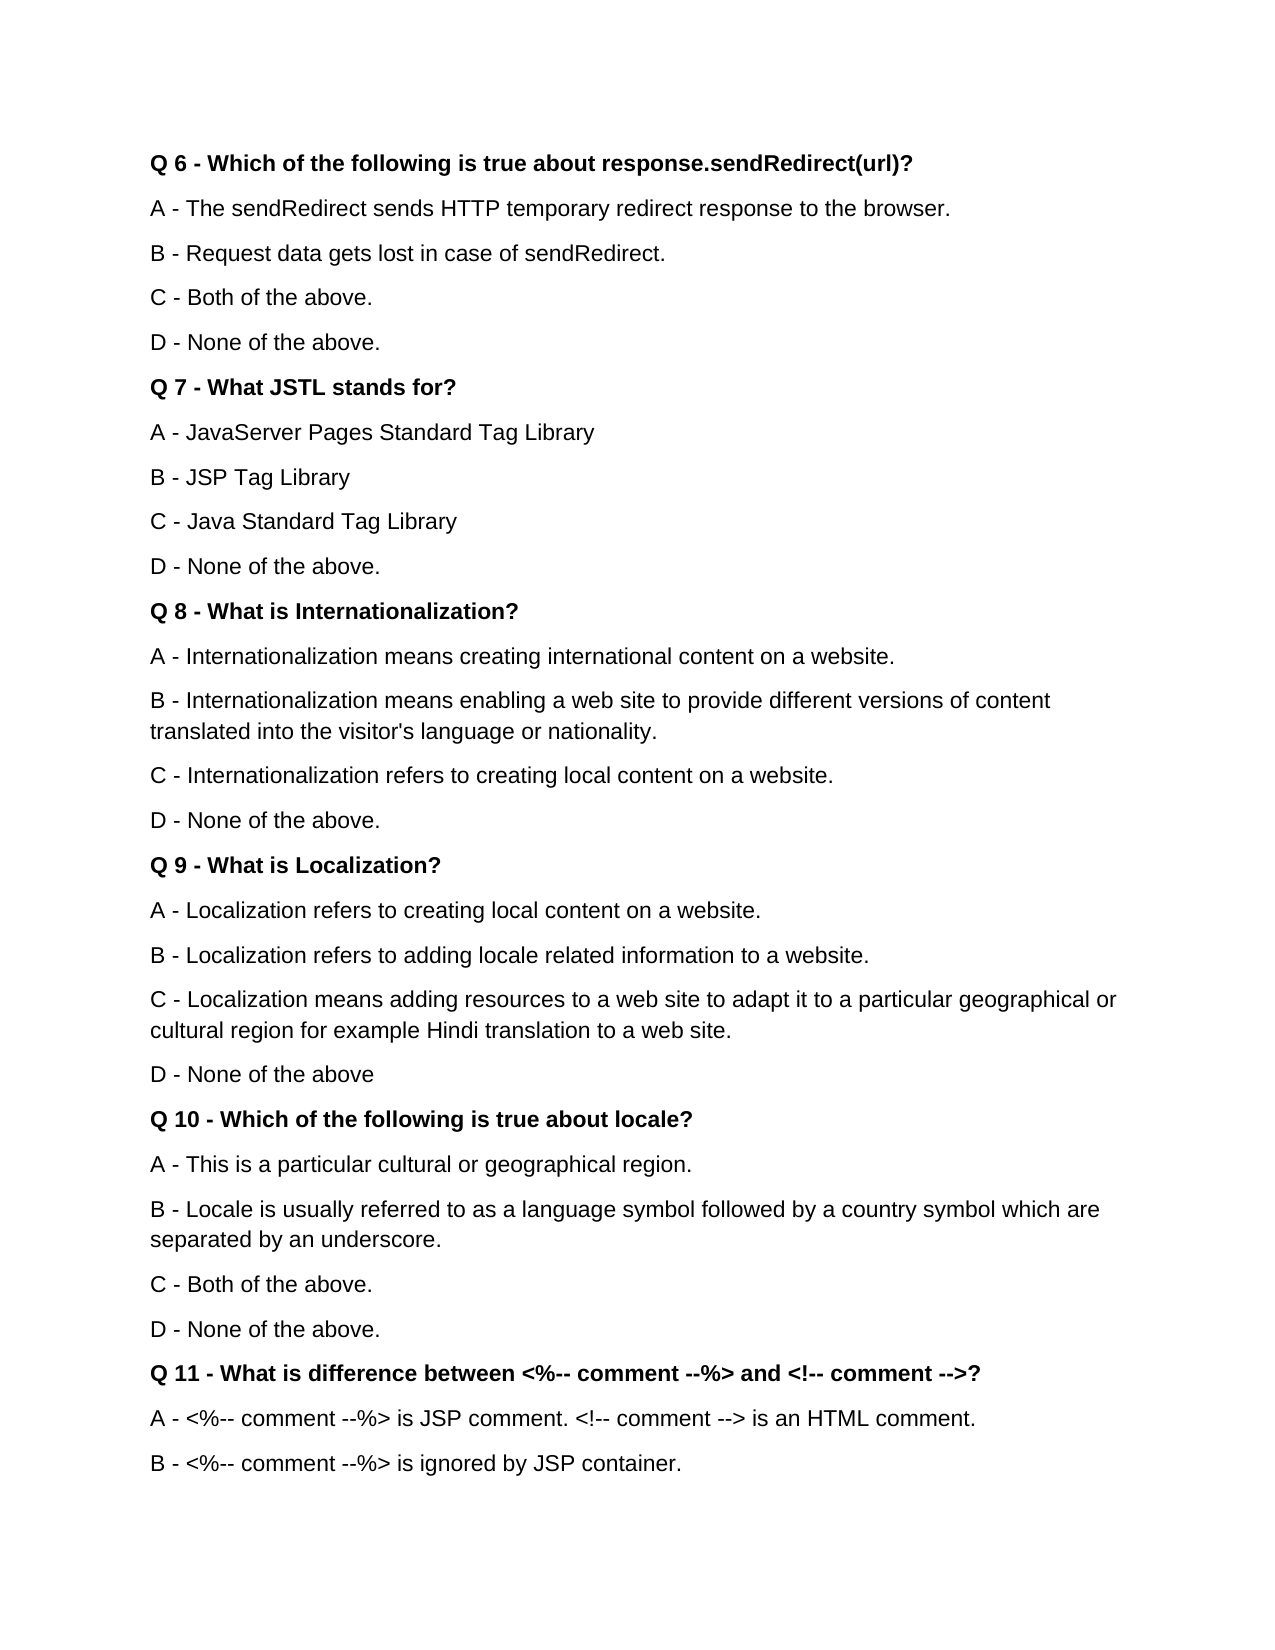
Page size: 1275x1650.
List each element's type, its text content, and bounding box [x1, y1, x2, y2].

text D - None of the above [150, 1061, 1125, 1088]
text A - Internationalization means creating international content on a website. [150, 643, 1125, 669]
text A - The sendRedirect sends HTTP temporary redirect response to the browser. [150, 195, 1125, 221]
text B - JSP Tag Library [150, 463, 1125, 490]
text C - Java Standard Tag Library [150, 508, 1125, 535]
text A - <%-- comment --%> is JSP comment. <!-- comment --> is an HTML comment. [150, 1405, 1125, 1432]
text Q 9 - What is Localization? [150, 852, 1125, 878]
text Q 8 - What is Internationalization? [150, 598, 1125, 624]
text C - Internationalization refers to creating local content on a website. [150, 762, 1125, 789]
text A - Localization refers to creating local content on a website. [150, 897, 1125, 923]
text C - Both of the above. [150, 284, 1125, 311]
text D - None of the above. [150, 807, 1125, 834]
text C - Both of the above. [150, 1271, 1125, 1297]
text D - None of the above. [150, 329, 1125, 356]
text Q 10 - Which of the following is true about locale? [150, 1106, 1125, 1133]
text B - Internationalization means enabling a web site to provide different versions of content translated into the visitor's language or nationality. [150, 687, 1125, 744]
text D - None of the above. [150, 553, 1125, 579]
text Q 6 - Which of the following is true about response.sendRedirect(url)? [150, 150, 1125, 176]
text B - Request data gets lost in case of sendRedirect. [150, 239, 1125, 266]
text B - Localization refers to adding locale related information to a website. [150, 942, 1125, 968]
text D - None of the above. [150, 1316, 1125, 1342]
text B - <%-- comment --%> is ignored by JSP container. [150, 1450, 1125, 1476]
text A - This is a particular cultural or geographical region. [150, 1151, 1125, 1177]
text Q 7 - What JSTL stands for? [150, 374, 1125, 400]
text B - Locale is usually referred to as a language symbol followed by a country symbol which are separated by an underscore. [150, 1196, 1125, 1252]
text Q 11 - What is difference between <%-- comment --%> and <!-- comment -->? [150, 1360, 1125, 1387]
text A - JavaServer Pages Standard Tag Library [150, 419, 1125, 445]
text C - Localization means adding resources to a web site to adapt it to a particular geographical or cultural region for example Hindi translation to a web site. [150, 986, 1125, 1043]
